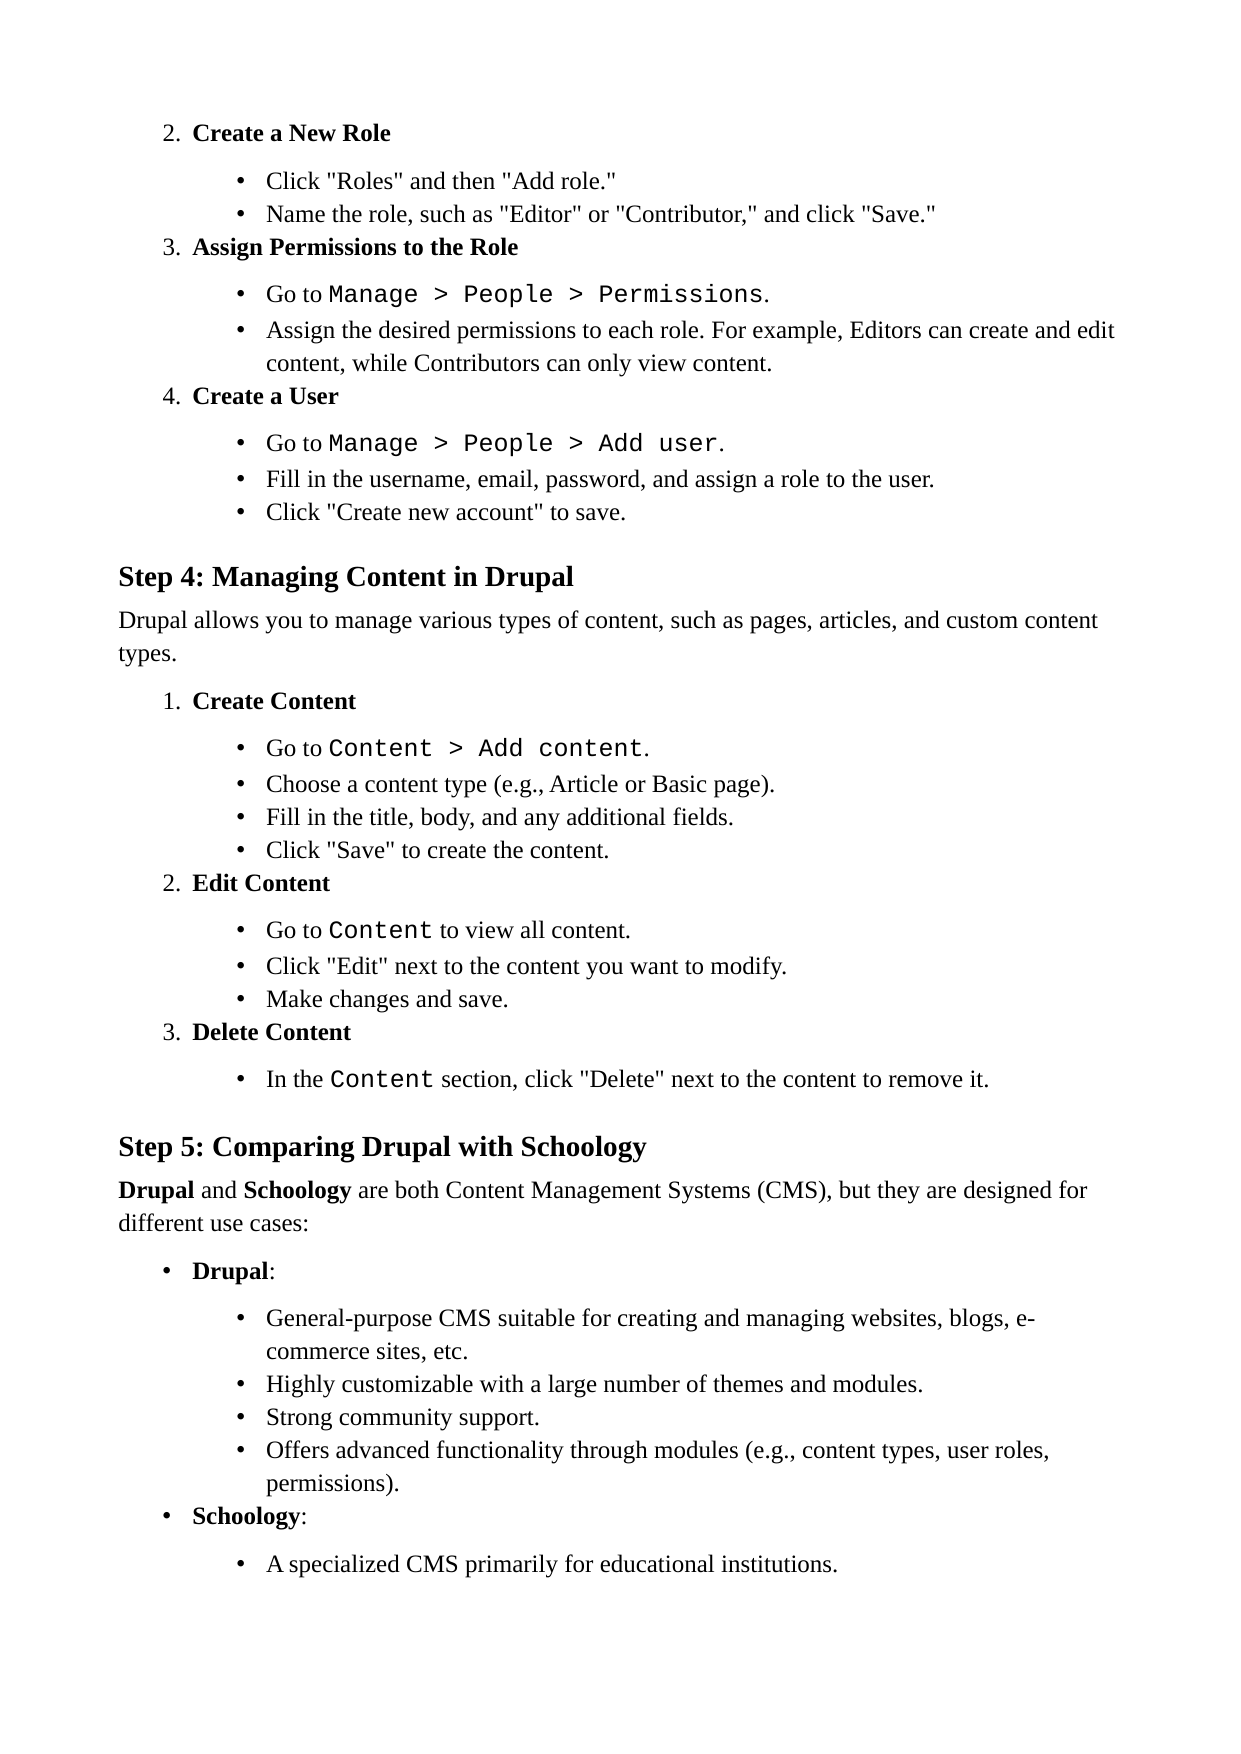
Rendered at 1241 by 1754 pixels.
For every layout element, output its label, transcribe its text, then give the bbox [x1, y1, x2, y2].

list Drupal: [162, 1256, 1122, 1284]
list Strong community support. [236, 1402, 1122, 1431]
list Create Content [162, 686, 1122, 714]
list Go to Manage > People > Permissions. [236, 279, 1122, 310]
list Go to Manage > People > Add user. [236, 428, 1122, 459]
list Fill in the title, body, and any additional fields. [236, 802, 1122, 831]
list Click "Create new account" to save. [236, 497, 1122, 526]
subtitle Step 5: Comparing Drupal with Schoology [118, 1129, 1122, 1163]
list Fill in the username, email, password, and assign a role to the user. [236, 464, 1122, 493]
list General-purpose CMS suitable for creating and managing websites, blogs, e-commerce sites, etc. [236, 1303, 1122, 1365]
list Edit Content [162, 868, 1122, 897]
list Click "Save" to create the content. [236, 835, 1122, 863]
list Go to Content > Add content. [236, 733, 1122, 764]
list Name the role, such as "Editor" or "Contributor," and click "Save." [236, 199, 1122, 227]
list Click "Edit" next to the content you want to modify. [236, 951, 1122, 979]
list A specialized CMS primarily for educational institutions. [236, 1549, 1122, 1578]
list Make changes and save. [236, 984, 1122, 1013]
list Create a User [162, 381, 1122, 409]
list Offers advanced functionality through modules (e.g., content types, user roles, permissions). [236, 1435, 1122, 1497]
list Create a New Role [162, 118, 1122, 147]
list Click "Roles" and then "Add role." [236, 166, 1122, 194]
list Delete Content [162, 1017, 1122, 1046]
list Highly customizable with a large number of themes and modules. [236, 1369, 1122, 1398]
list Assign the desired permissions to each role. For example, Editors can create and edit content, while Contributors can only view content. [236, 315, 1122, 377]
list Go to Content to view all content. [236, 915, 1122, 946]
list In the Content section, click "Delete" next to the content to remove it. [236, 1064, 1122, 1095]
text Drupal allows you to manage various types of content, such as pages, articles, and custom content types. [118, 605, 1122, 667]
list Assign Permissions to the Role [162, 232, 1122, 261]
list Schoology: [162, 1501, 1122, 1530]
list Choose a content type (e.g., Article or Basic page). [236, 769, 1122, 797]
subtitle Step 4: Managing Content in Drupal [118, 559, 1122, 593]
text Drupal and Schoology are both Content Management Systems (CMS), but they are designed for different use cases: [118, 1175, 1122, 1237]
